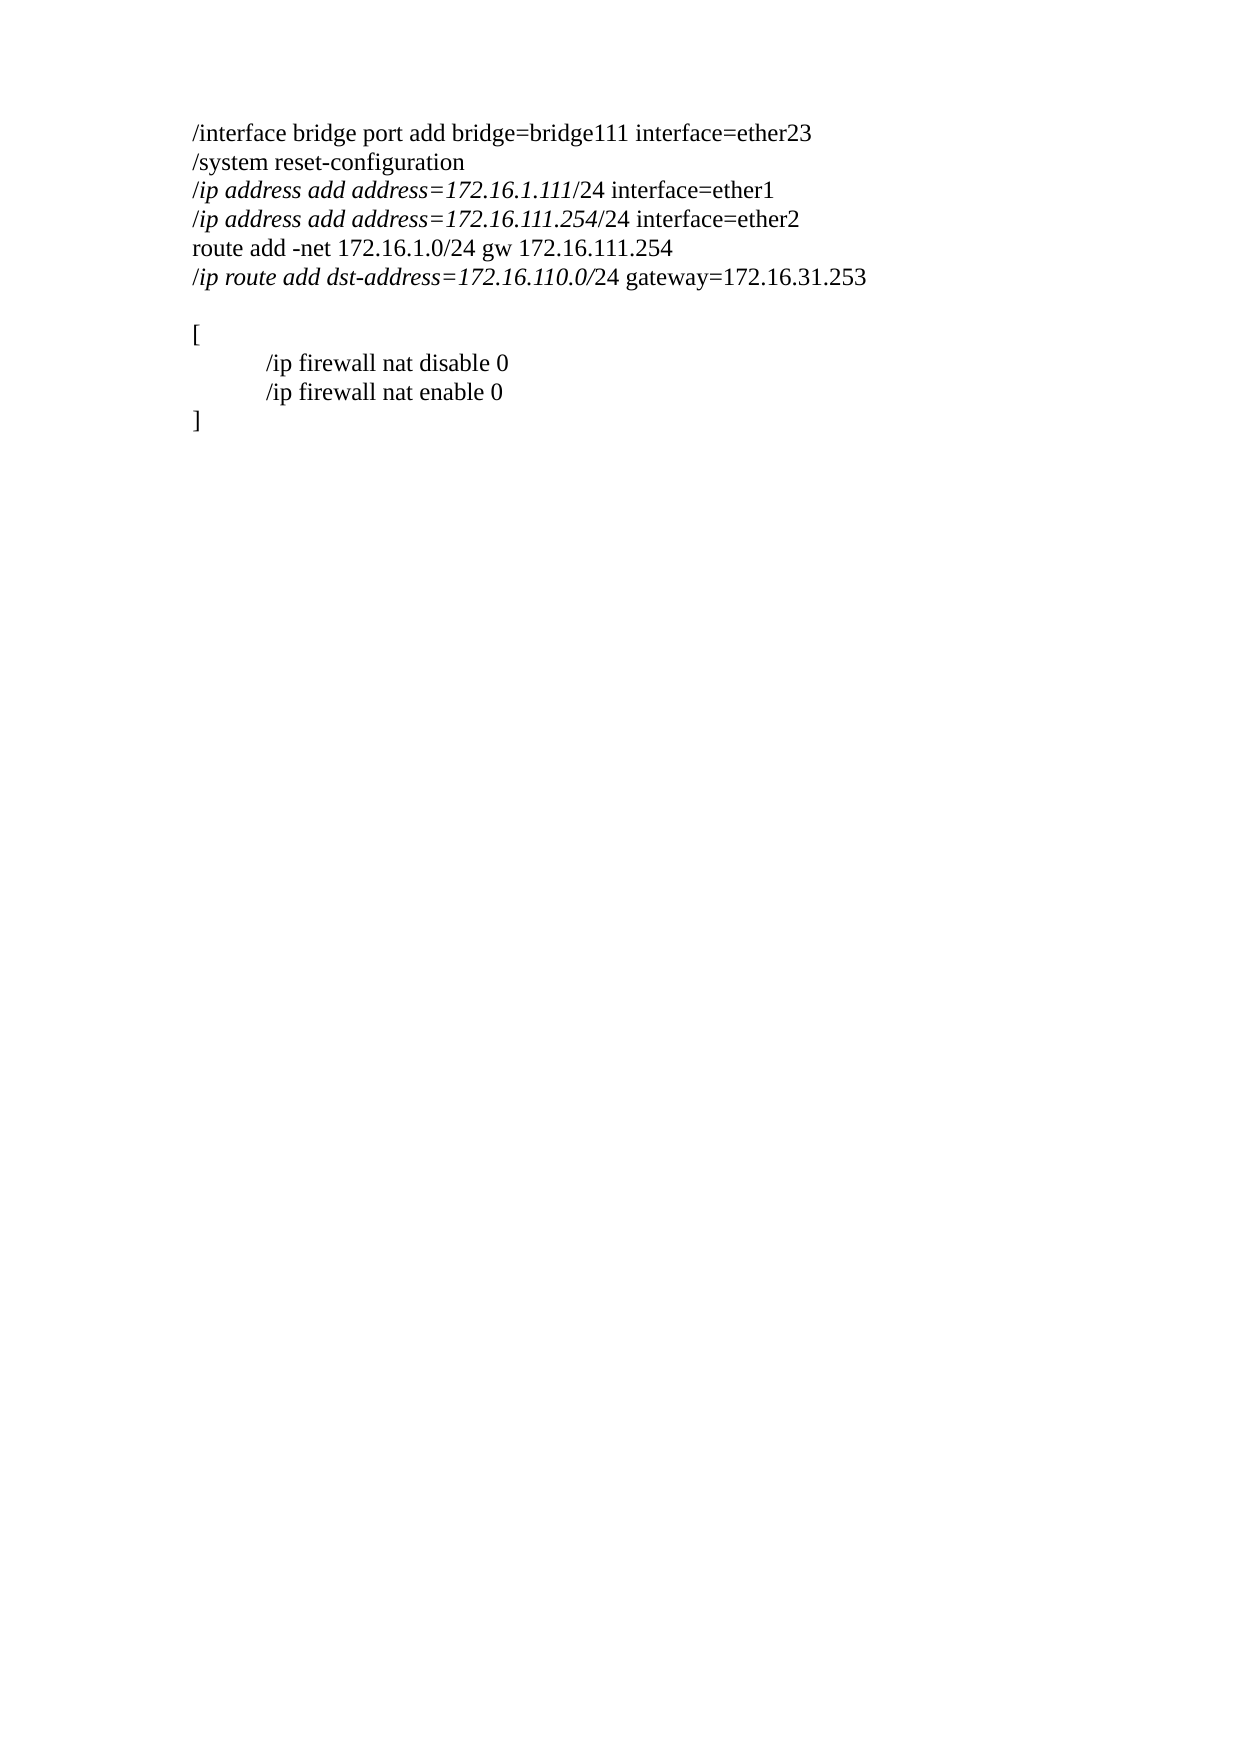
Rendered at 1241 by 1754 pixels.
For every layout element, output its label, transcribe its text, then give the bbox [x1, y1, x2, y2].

text /ip route add dst-address=172.16.110.0/24 gateway=172.16.31.253 [118, 262, 1122, 291]
text route add -net 172.16.1.0/24 gw 172.16.111.254 [118, 233, 1122, 262]
text /ip address add address=172.16.1.111/24 interface=ether1 [118, 176, 1122, 204]
text /ip firewall nat disable 0 [118, 348, 1122, 377]
text /ip address add address=172.16.111.254/24 interface=ether2 [118, 204, 1122, 233]
text /system reset-configuration [118, 147, 1122, 176]
text /interface bridge port add bridge=bridge111 interface=ether23 [118, 118, 1122, 147]
text ] [118, 406, 1122, 434]
text [ [118, 319, 1122, 348]
text /ip firewall nat enable 0 [118, 377, 1122, 406]
